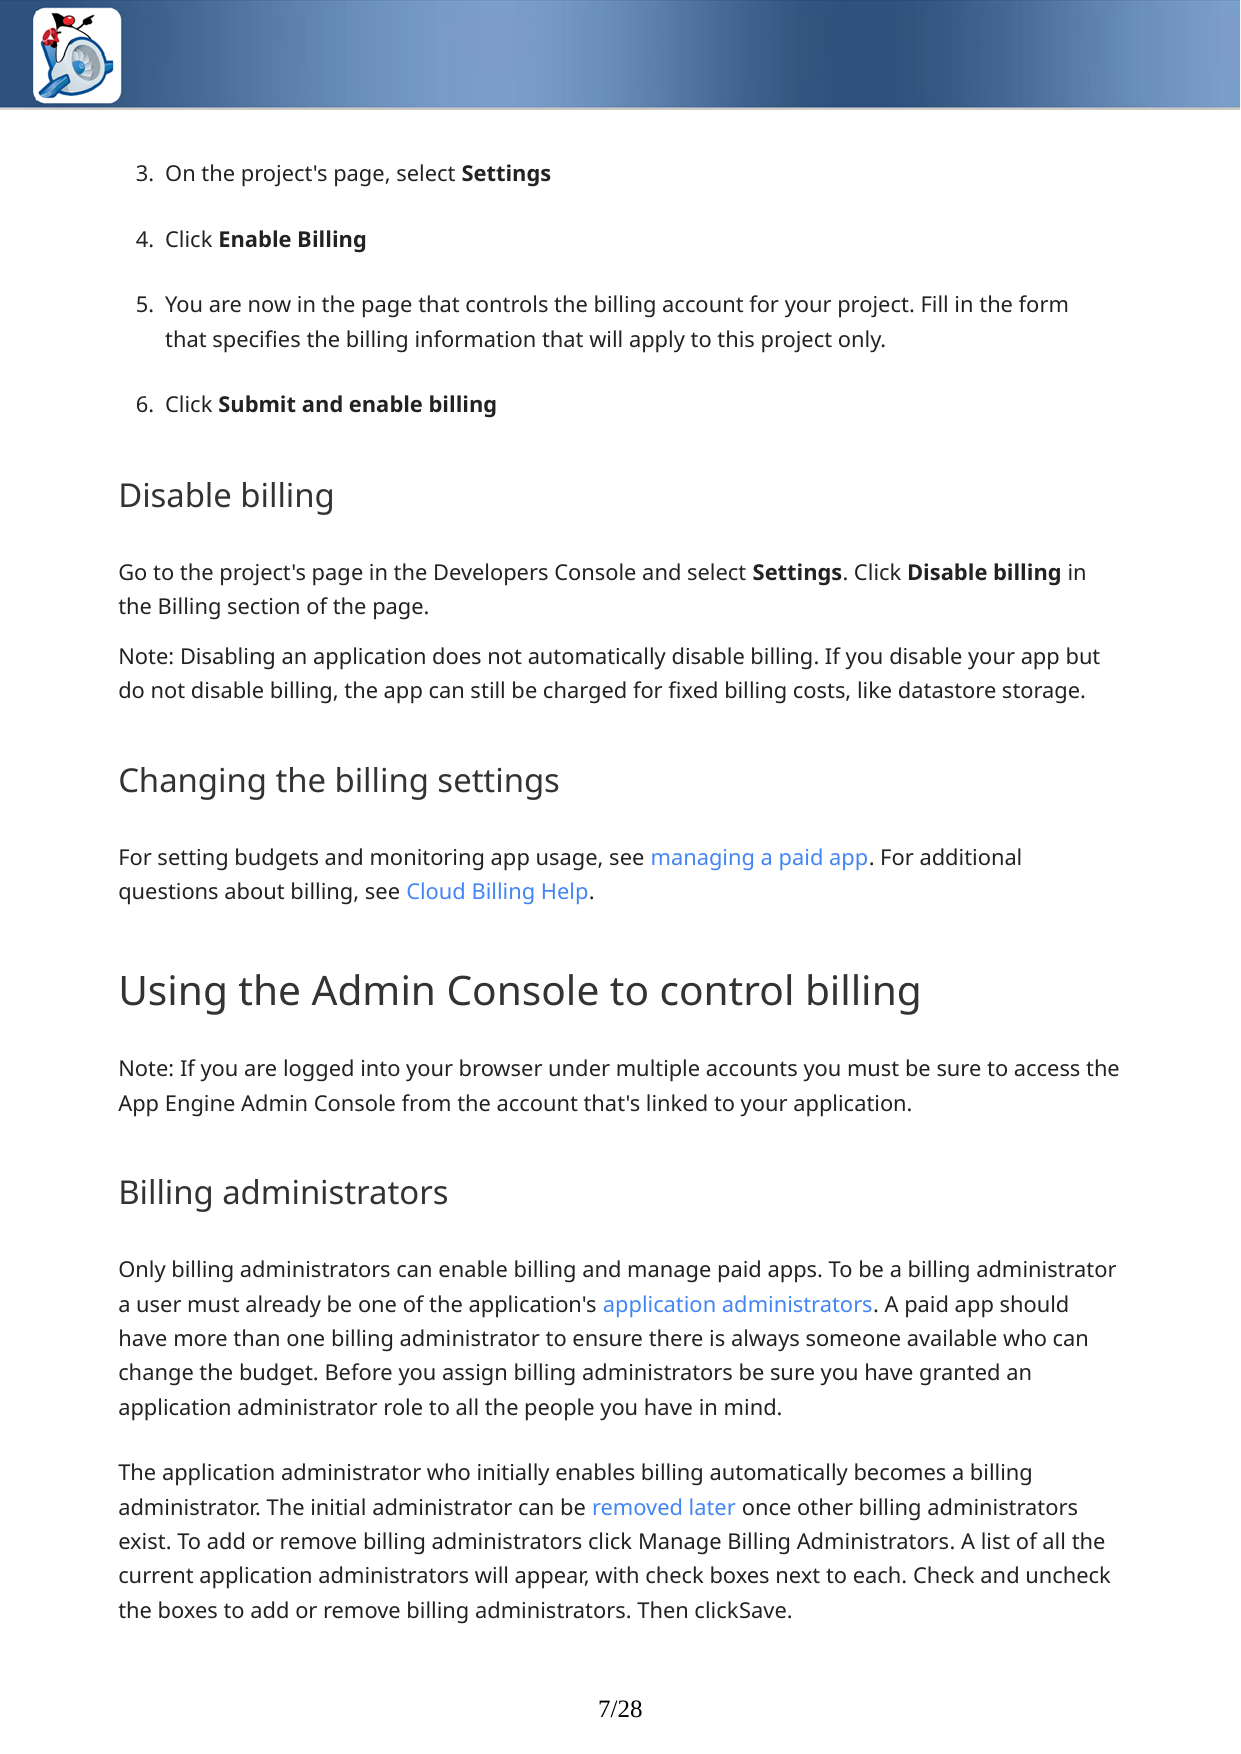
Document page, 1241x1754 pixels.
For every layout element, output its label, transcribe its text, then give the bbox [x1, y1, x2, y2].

list You are now in the page that controls the billing account for your project. Fill in the form that specifies the billing information that will apply to this project only. [136, 285, 1106, 353]
text Go to the project's page in the Developers Console and select Settings. Click Disable billing in the Billing section of the page. [118, 552, 1122, 621]
text The application administrator who initially enables billing automatically becomes a billing administrator. The initial administrator can be removed later once other billing administrators exist. To add or remove billing administrators click Manage Billing Administrators. A list of all the current application administrators will appear, with check boxes next to each. Check and uncheck the boxes to add or remove billing administrators. Then clickSave. [118, 1453, 1122, 1624]
list Click Enable Billing [136, 219, 1106, 253]
list On the project's page, select Settings [136, 153, 1106, 188]
subtitle Billing administrators [118, 1170, 1122, 1214]
subtitle Disable billing [118, 472, 1122, 517]
text Note: If you are logged into your browser under multiple accounts you must be sure to access the App Engine Admin Console from the account that's linked to your application. [118, 1049, 1122, 1118]
subtitle Changing the billing settings [118, 757, 1122, 802]
subtitle Using the Admin Console to control billing [118, 962, 1122, 1018]
picture [0, 0, 1241, 110]
text For setting budgets and monitoring app usage, see managing a paid app. For additional questions about billing, see Cloud Billing Help. [118, 837, 1122, 906]
list Click Submit and enable billing [136, 385, 1106, 419]
text Only billing administrators can enable billing and manage paid apps. To be a billing administrator a user must already be one of the application's application administrators. A paid app should have more than one billing administrator to ensure there is always someone available who can change the budget. Before you assign billing administrators be sure you have granted an application administrator role to all the people you have in mind. [118, 1249, 1122, 1421]
text Note: Disabling an application does not automatically disable billing. If you disable your app but do not disable billing, the app can still be charged for fixed billing costs, like datastore storage. [118, 637, 1122, 705]
